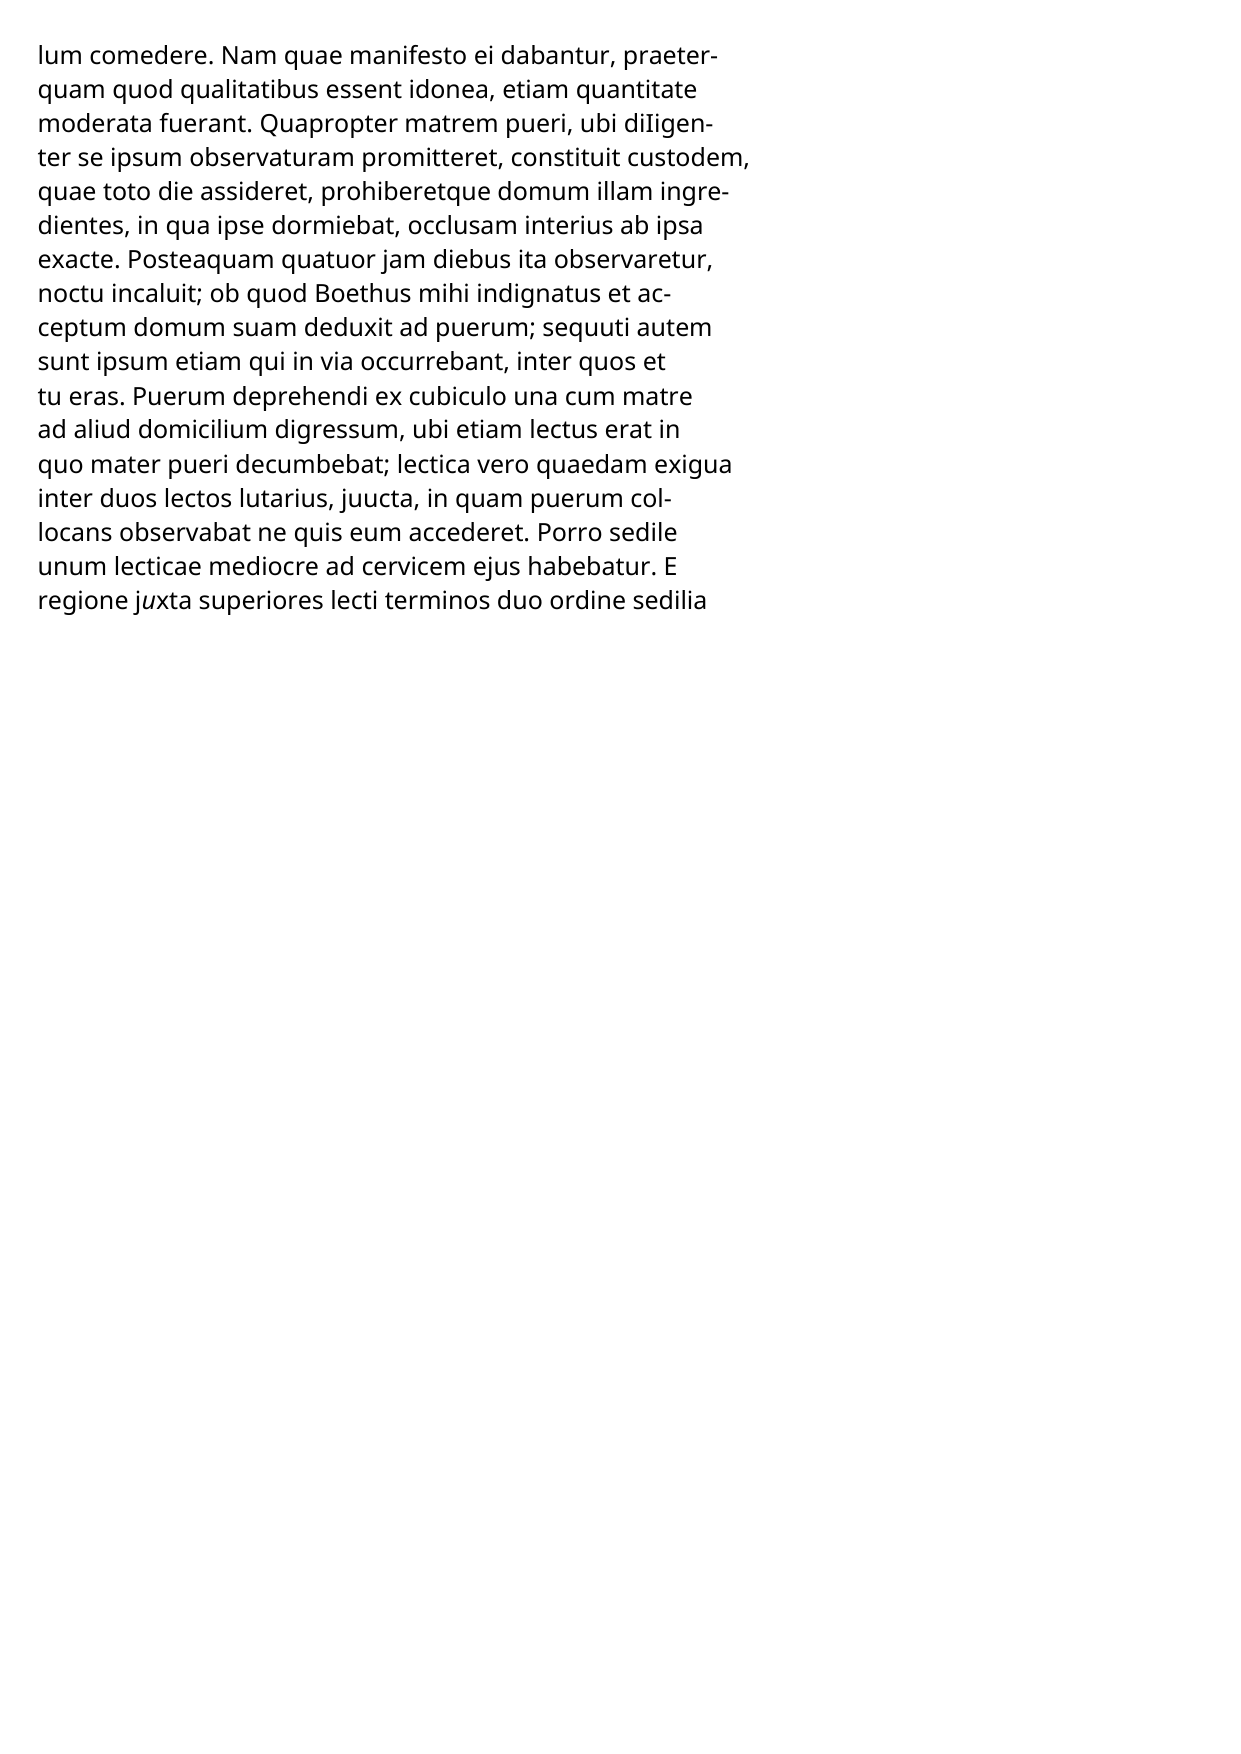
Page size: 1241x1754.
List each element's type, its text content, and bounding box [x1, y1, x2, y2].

text lum comedere. Nam quae manifesto ei dabantur, praeter- quam quod qualitatibus essent idonea, etiam quantitate moderata fuerant. Quapropter matrem pueri, ubi diIigen- ter se ipsum observaturam promitteret, constituit custodem, quae toto die assideret, prohiberetque domum illam ingre- dientes, in qua ipse dormiebat, occlusam interius ab ipsa exacte. Posteaquam quatuor jam diebus ita observaretur, noctu incaluit; ob quod Boethus mihi indignatus et ac- ceptum domum suam deduxit ad puerum; sequuti autem sunt ipsum etiam qui in via occurrebant, inter quos et tu eras. Puerum deprehendi ex cubiculo una cum matre ad aliud domicilium digressum, ubi etiam lectus erat in quo mater pueri decumbebat; lectica vero quaedam exigua inter duos lectos lutarius, juucta, in quam puerum col- locans observabat ne quis eum accederet. Porro sedile unum lecticae mediocre ad cervicem ejus habebatur. E regione juxta superiores lecti terminos duo ordine sedilia [37, 37, 1203, 617]
